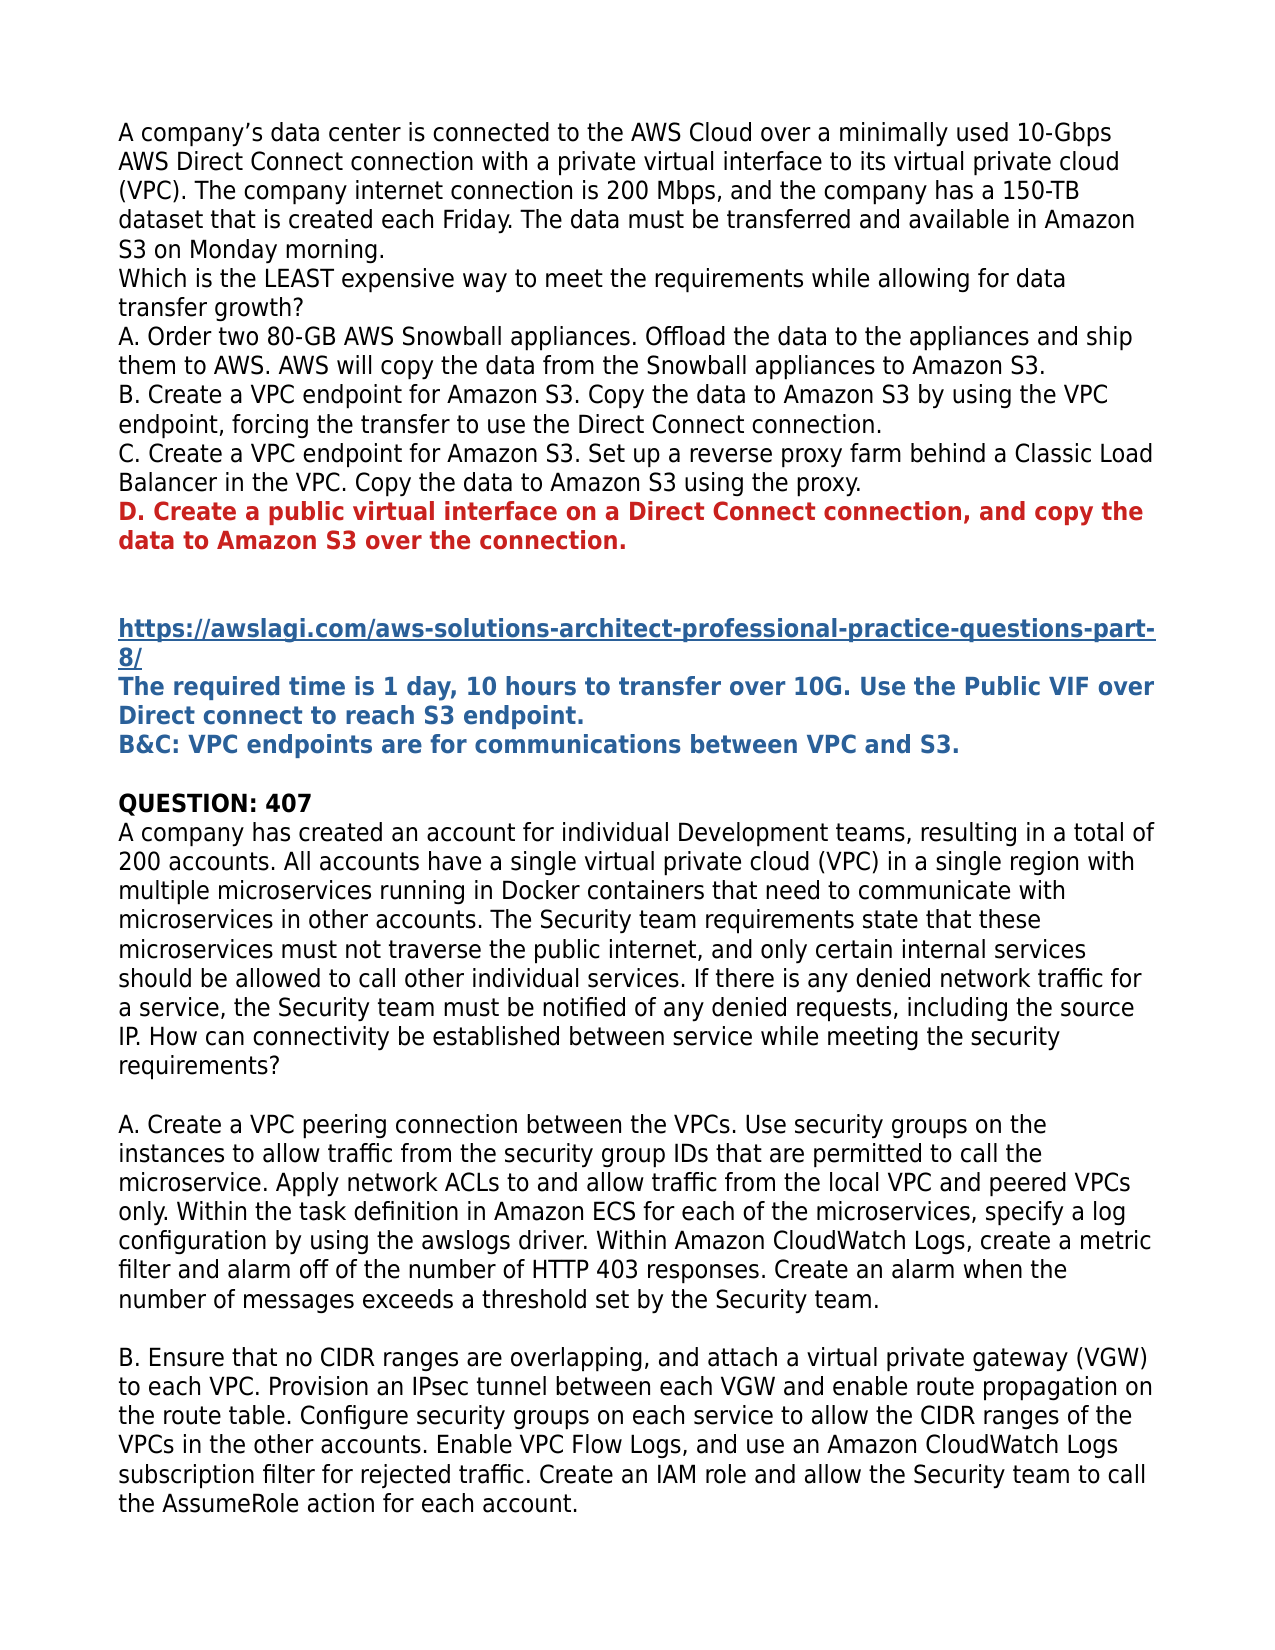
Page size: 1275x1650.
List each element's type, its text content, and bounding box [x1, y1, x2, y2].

text A company’s data center is connected to the AWS Cloud over a minimally used 10-Gbps AWS Direct Connect connection with a private virtual interface to its virtual private cloud (VPC). The company internet connection is 200 Mbps, and the company has a 150-TB dataset that is created each Friday. The data must be transferred and available in Amazon S3 on Monday morning. [118, 118, 1157, 264]
text B. Create a VPC endpoint for Amazon S3. Copy the data to Amazon S3 by using the VPC [118, 381, 1157, 410]
text A. Create a VPC peering connection between the VPCs. Use security groups on the instances to allow traffic from the security group IDs that are permitted to call the microservice. Apply network ACLs to and allow traffic from the local VPC and peered VPCs only. Within the task definition in Amazon ECS for each of the microservices, specify a log configuration by using the awslogs driver. Within Amazon CloudWatch Logs, create a metric filter and alarm off of the number of HTTP 403 responses. Create an alarm when the number of messages exceeds a threshold set by the Security team. [118, 1110, 1157, 1314]
text Which is the LEAST expensive way to meet the requirements while allowing for data transfer growth? [118, 264, 1157, 322]
text QUESTION: 407 [118, 789, 1157, 818]
text Balancer in the VPC. Copy the data to Amazon S3 using the proxy. [118, 468, 1157, 497]
text D. Create a public virtual interface on a Direct Connect connection, and copy the data to Amazon S3 over the connection. [118, 497, 1157, 556]
text A. Order two 80-GB AWS Snowball appliances. Offload the data to the appliances and ship [118, 322, 1157, 351]
text A company has created an account for individual Development teams, resulting in a total of 200 accounts. All accounts have a single virtual private cloud (VPC) in a single region with multiple microservices running in Docker containers that need to communicate with microservices in other accounts. The Security team requirements state that these microservices must not traverse the public internet, and only certain internal services should be allowed to call other individual services. If there is any denied network traffic for a service, the Security team must be notified of any denied requests, including the source IP. How can connectivity be established between service while meeting the security requirements? [118, 818, 1157, 1081]
text B. Ensure that no CIDR ranges are overlapping, and attach a virtual private gateway (VGW) to each VPC. Provision an IPsec tunnel between each VGW and enable route propagation on the route table. Configure security groups on each service to allow the CIDR ranges of the VPCs in the other accounts. Enable VPC Flow Logs, and use an Amazon CloudWatch Logs subscription filter for rejected traffic. Create an IAM role and allow the Security team to call the AssumeRole action for each account. [118, 1343, 1157, 1518]
text The required time is 1 day, 10 hours to transfer over 10G. Use the Public VIF over Direct connect to reach S3 endpoint. [118, 672, 1157, 731]
text endpoint, forcing the transfer to use the Direct Connect connection. [118, 410, 1157, 439]
text B&C: VPC endpoints are for communications between VPC and S3. [118, 731, 1157, 760]
text https://awslagi.com/aws-solutions-architect-professional-practice-questions-part-8/ [118, 614, 1157, 672]
text C. Create a VPC endpoint for Amazon S3. Set up a reverse proxy farm behind a Classic Load [118, 439, 1157, 468]
text them to AWS. AWS will copy the data from the Snowball appliances to Amazon S3. [118, 351, 1157, 381]
